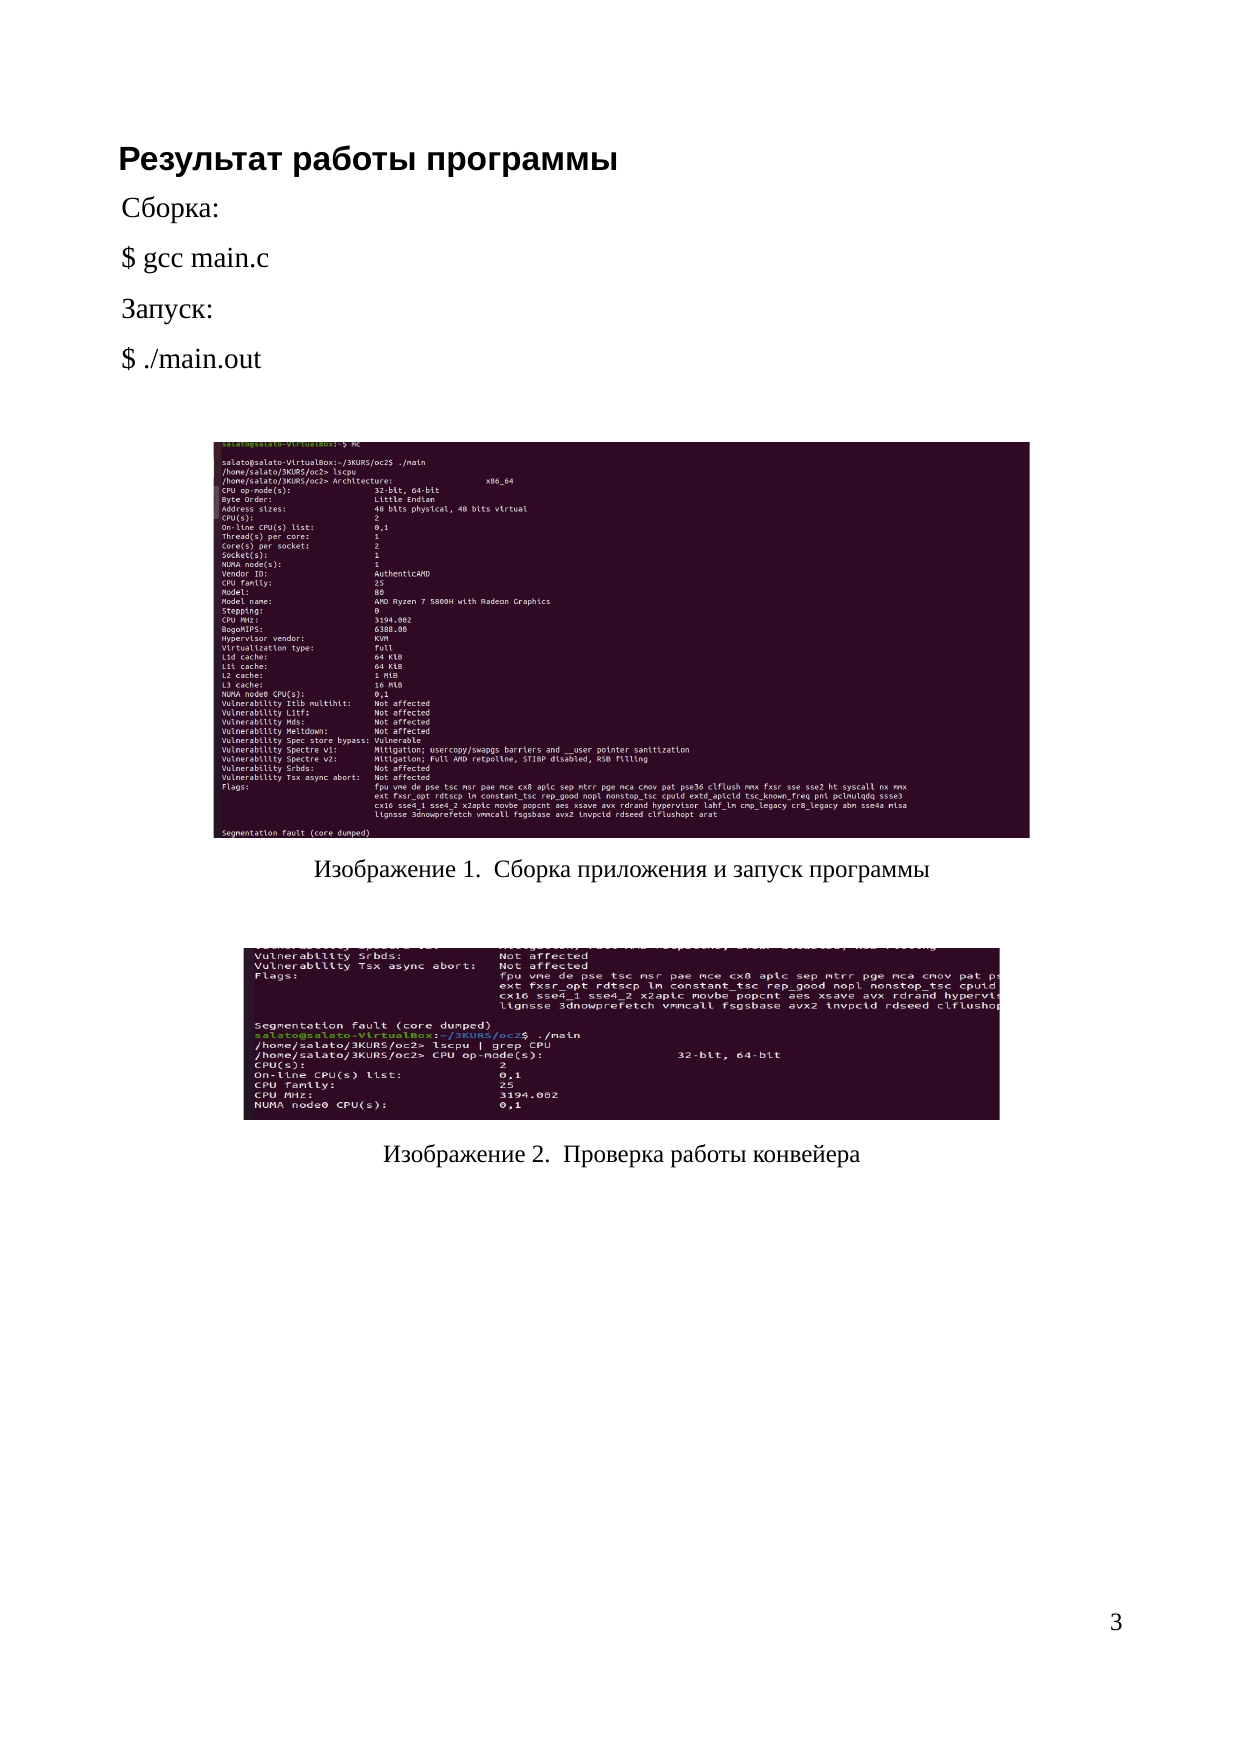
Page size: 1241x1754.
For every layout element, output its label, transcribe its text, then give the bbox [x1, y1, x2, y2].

picture [213, 442, 1030, 838]
picture [243, 1058, 336, 1120]
text Сборка: [121, 190, 1122, 224]
text $ gcc main.c [121, 240, 1122, 274]
text Изображение 2. Проверка работы конвейера [121, 1139, 1122, 1168]
text $ ./main.out [121, 341, 1122, 374]
text Изображение 1. Сборка приложения и запуск программы [121, 854, 1122, 883]
subtitle Результат работы программы [118, 139, 1122, 178]
text Запуск: [121, 291, 1122, 324]
